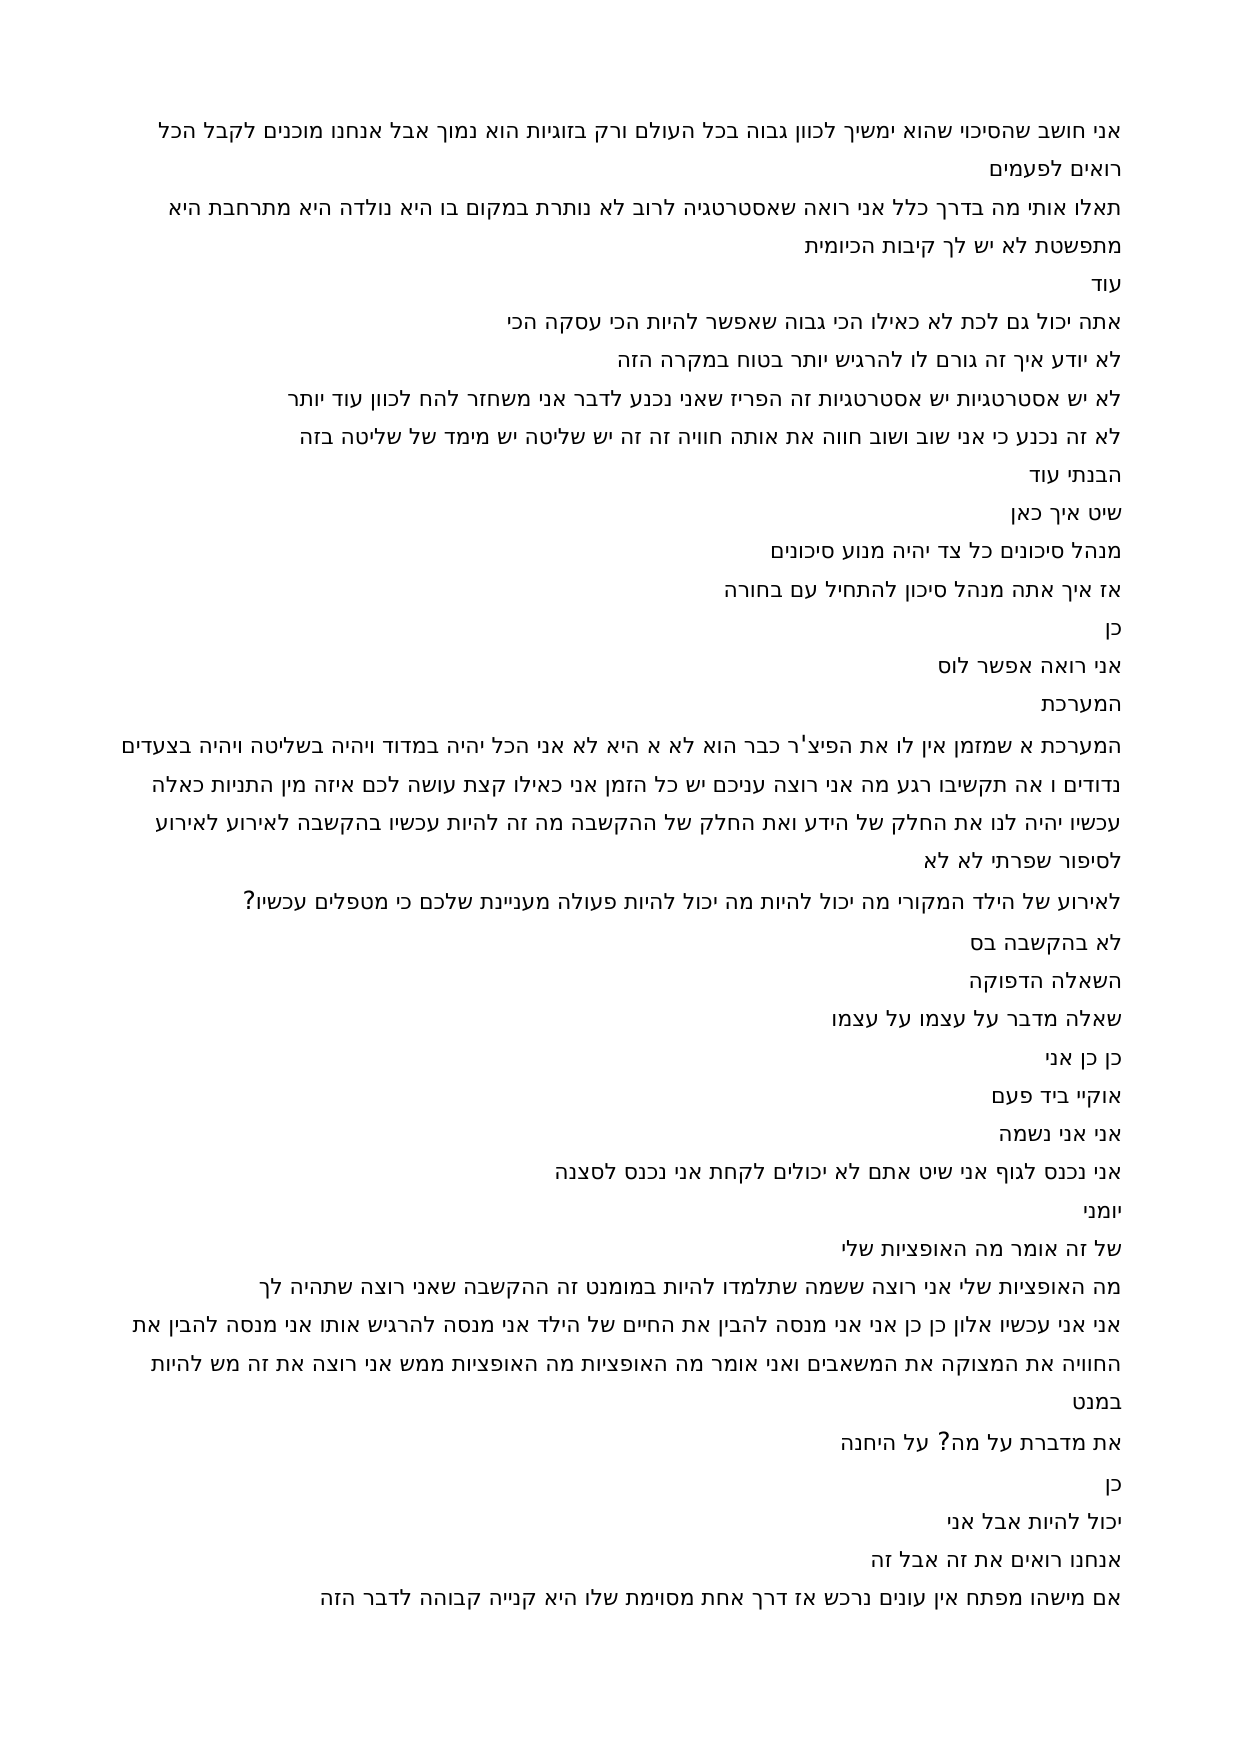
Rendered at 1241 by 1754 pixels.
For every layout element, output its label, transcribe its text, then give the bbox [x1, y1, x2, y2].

text לא יודע איך זה גורם לו להרגיש יותר בטוח במקרה הזה [118, 347, 1122, 373]
text מנהל סיכונים כל צד יהיה מנוע סיכונים [118, 539, 1122, 564]
text כן כן אני [118, 1045, 1122, 1070]
text אני נכנס לגוף אני שיט אתם לא יכולים לקחת אני נכנס לסצנה [118, 1159, 1122, 1185]
text אז איך אתה מנהל סיכון להתחיל עם בחורה [118, 577, 1122, 602]
text תאלו אותי מה בדרך כלל אני רואה שאסטרטגיה לרוב לא נותרת במקום בו היא נולדה היא מתרחבת היא מתפשטת לא יש לך קיבות הכיומית [118, 194, 1122, 258]
text יומני [118, 1198, 1122, 1223]
text אנחנו רואים את זה אבל זה [118, 1547, 1122, 1573]
text יכול להיות אבל אני [118, 1509, 1122, 1534]
text לא בהקשבה בס [118, 930, 1122, 956]
text אוקיי ביד פעם [118, 1083, 1122, 1108]
text אתה יכול גם לכת לא כאילו הכי גבוה שאפשר להיות הכי עסקה הכי [118, 309, 1122, 335]
text אני רואה אפשר לוס [118, 653, 1122, 679]
text הבנתי עוד [118, 462, 1122, 488]
text מה האופציות שלי אני רוצה ששמה שתלמדו להיות במומנט זה ההקשבה שאני רוצה שתהיה לך [118, 1274, 1122, 1300]
text שאלה מדבר על עצמו על עצמו [118, 1007, 1122, 1032]
text לא זה נכנע כי אני שוב ושוב חווה את אותה חוויה זה זה יש שליטה יש מימד של שליטה בזה [118, 424, 1122, 449]
text אם מישהו מפתח אין עונים נרכש אז דרך אחת מסוימת שלו היא קנייה קבוהה לדבר הזה [118, 1586, 1122, 1611]
text אני אני נשמה [118, 1121, 1122, 1147]
text אני חושב שהסיכוי שהוא ימשיך לכוון גבוה בכל העולם ורק בזוגיות הוא נמוך אבל אנחנו מוכנים לקבל הכל [118, 118, 1122, 144]
text שיט איך כאן [118, 500, 1122, 526]
text עוד [118, 271, 1122, 297]
text לא יש אסטרטגיות יש אסטרטגיות זה הפריז שאני נכנע לדבר אני משחזר להח לכוון עוד יותר [118, 386, 1122, 411]
text רואים לפעמים [118, 156, 1122, 182]
text המערכת א שמזמן אין לו את הפיצ'ר כבר הוא לא א היא לא אני הכל יהיה במדוד ויהיה בשליטה ויהיה בצעדים נדודים ו אה תקשיבו רגע מה אני רוצה עניכם יש כל הזמן אני כאילו קצת עושה לכם איזה מין התניות כאלה עכשיו יהיה לנו את החלק של הידע ואת החלק של ההקשבה מה זה להיות עכשיו בהקשבה לאירוע לאירוע לסיפור שפרתי לא לא [118, 730, 1122, 874]
text השאלה הדפוקה [118, 968, 1122, 994]
text המערכת [118, 692, 1122, 717]
text אני אני עכשיו אלון כן כן אני אני מנסה להבין את החיים של הילד אני מנסה להרגיש אותו אני מנסה להבין את החוויה את המצוקה את המשאבים ואני אומר מה האופציות מה האופציות ממש אני רוצה את זה מש להיות במנט [118, 1312, 1122, 1414]
text כן [118, 615, 1122, 641]
text את מדברת על מה? על היחנה [118, 1427, 1122, 1456]
text של זה אומר מה האופציות שלי [118, 1236, 1122, 1261]
text כן [118, 1471, 1122, 1496]
text לאירוע של הילד המקורי מה יכול להיות מה יכול להיות פעולה מעניינת שלכם כי מטפלים עכשיו? [118, 886, 1122, 916]
